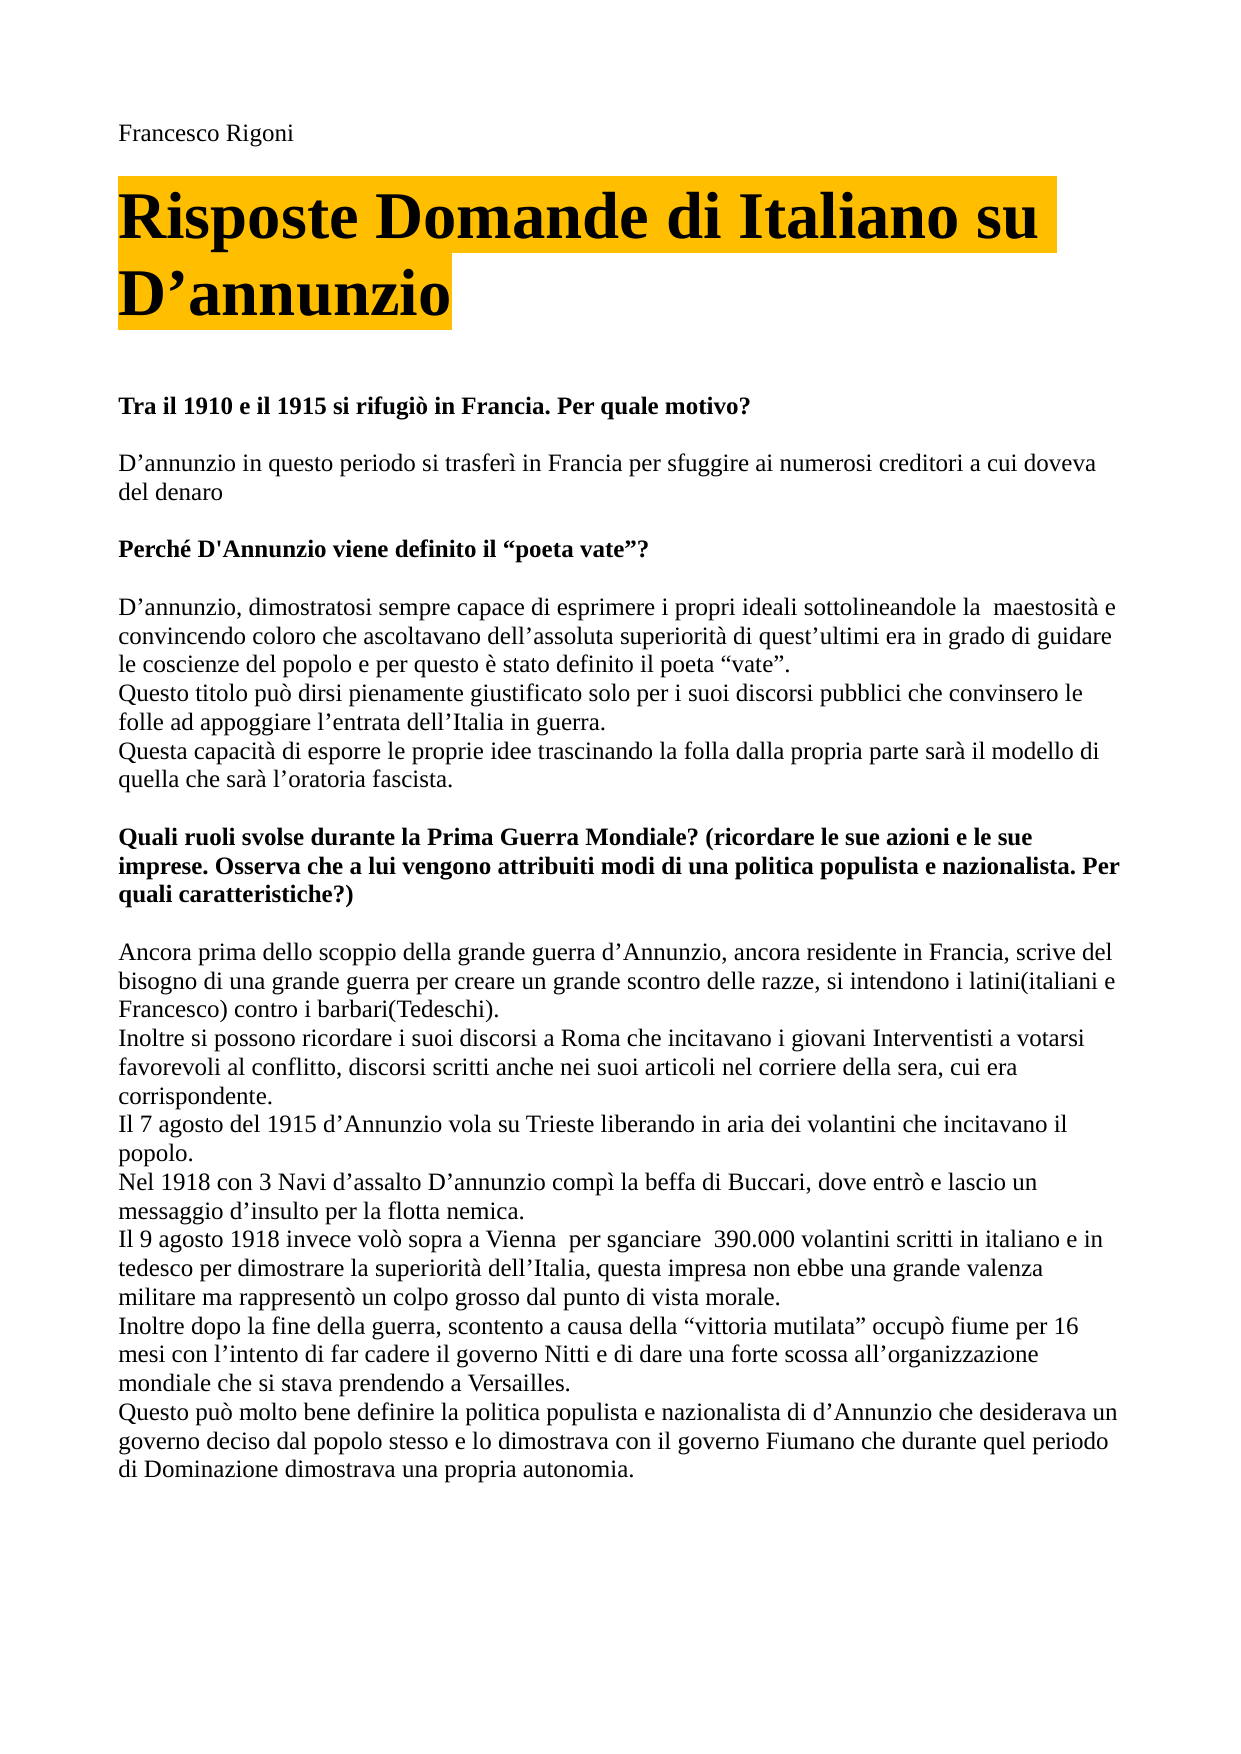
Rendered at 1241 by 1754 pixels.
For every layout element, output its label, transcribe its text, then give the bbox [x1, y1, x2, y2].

text Ancora prima dello scoppio della grande guerra d’Annunzio, ancora residente in Francia, scrive del bisogno di una grande guerra per creare un grande scontro delle razze, si intendono i latini(italiani e Francesco) contro i barbari(Tedeschi). [118, 937, 1122, 1023]
text Il 9 agosto 1918 invece volò sopra a Vienna per sganciare 390.000 volantini scritti in italiano e in tedesco per dimostrare la superiorità dell’Italia, questa impresa non ebbe una grande valenza militare ma rappresentò un colpo grosso dal punto di vista morale. [118, 1224, 1122, 1311]
text Inoltre si possono ricordare i suoi discorsi a Roma che incitavano i giovani Interventisti a votarsi favorevoli al conflitto, discorsi scritti anche nei suoi articoli nel corriere della sera, cui era corrispondente. [118, 1023, 1122, 1109]
text Perché D'Annunzio viene definito il “poeta vate”? [118, 534, 1122, 563]
text Inoltre dopo la fine della guerra, scontento a causa della “vittoria mutilata” occupò fiume per 16 mesi con l’intento di far cadere il governo Nitti e di dare una forte scossa all’organizzazione mondiale che si stava prendendo a Versailles. [118, 1311, 1122, 1397]
text Questa capacità di esporre le proprie idee trascinando la folla dalla propria parte sarà il modello di quella che sarà l’oratoria fascista. [118, 736, 1122, 793]
text D’annunzio in questo periodo si trasferì in Francia per sfuggire ai numerosi creditori a cui doveva del denaro [118, 448, 1122, 506]
text Tra il 1910 e il 1915 si rifugiò in Francia. Per quale motivo? [118, 391, 1122, 419]
text D’annunzio, dimostratosi sempre capace di esprimere i propri ideali sottolineandole la maestosità e convincendo coloro che ascoltavano dell’assoluta superiorità di quest’ultimi era in grado di guidare le coscienze del popolo e per questo è stato definito il poeta “vate”. [118, 592, 1122, 678]
text Risposte Domande di Italiano su D’annunzio [118, 176, 1122, 330]
text Quali ruoli svolse durante la Prima Guerra Mondiale? (ricordare le sue azioni e le sue imprese. Osserva che a lui vengono attribuiti modi di una politica populista e nazionalista. Per quali caratteristiche?) [118, 822, 1122, 908]
text Nel 1918 con 3 Navi d’assalto D’annunzio compì la beffa di Buccari, dove entrò e lascio un messaggio d’insulto per la flotta nemica. [118, 1167, 1122, 1224]
text Il 7 agosto del 1915 d’Annunzio vola su Trieste liberando in aria dei volantini che incitavano il popolo. [118, 1109, 1122, 1167]
text Questo può molto bene definire la politica populista e nazionalista di d’Annunzio che desiderava un governo deciso dal popolo stesso e lo dimostrava con il governo Fiumano che durante quel periodo di Dominazione dimostrava una propria autonomia. [118, 1397, 1122, 1483]
text Questo titolo può dirsi pienamente giustificato solo per i suoi discorsi pubblici che convinsero le folle ad appoggiare l’entrata dell’Italia in guerra. [118, 678, 1122, 736]
